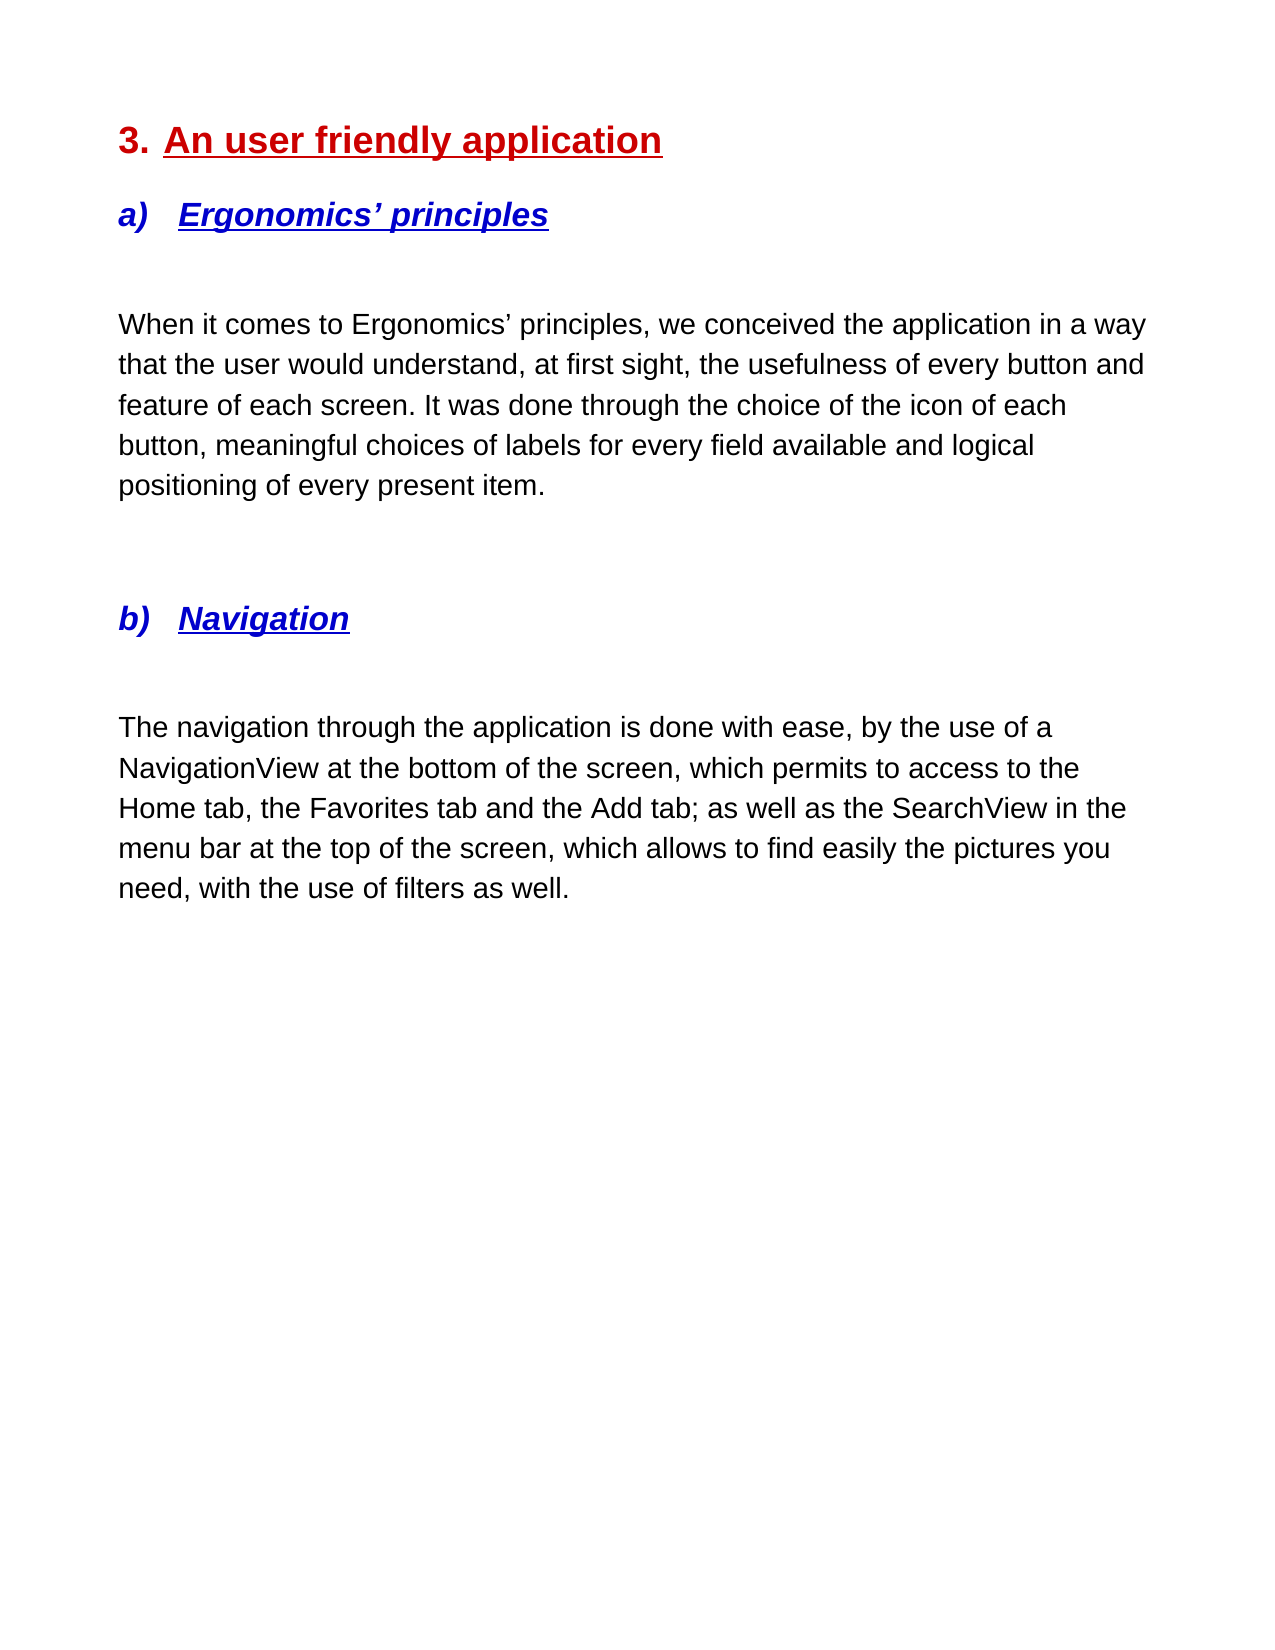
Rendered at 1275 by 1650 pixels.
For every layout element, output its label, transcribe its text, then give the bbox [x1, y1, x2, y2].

text When it comes to Ergonomics’ principles, we conceived the application in a way that the user would understand, at first sight, the usefulness of every button and feature of each screen. It was done through the choice of the icon of each button, meaningful choices of labels for every field available and logical positioning of every present item. [118, 307, 1157, 502]
subtitle Navigation [118, 598, 1157, 637]
subtitle An user friendly application [118, 118, 1157, 162]
subtitle Ergonomics’ principles [118, 195, 1157, 234]
text The navigation through the application is done with ease, by the use of a NavigationView at the bottom of the screen, which permits to access to the Home tab, the Favorites tab and the Add tab; as well as the SearchView in the menu bar at the top of the screen, which allows to find easily the pictures you need, with the use of filters as well. [118, 711, 1157, 905]
